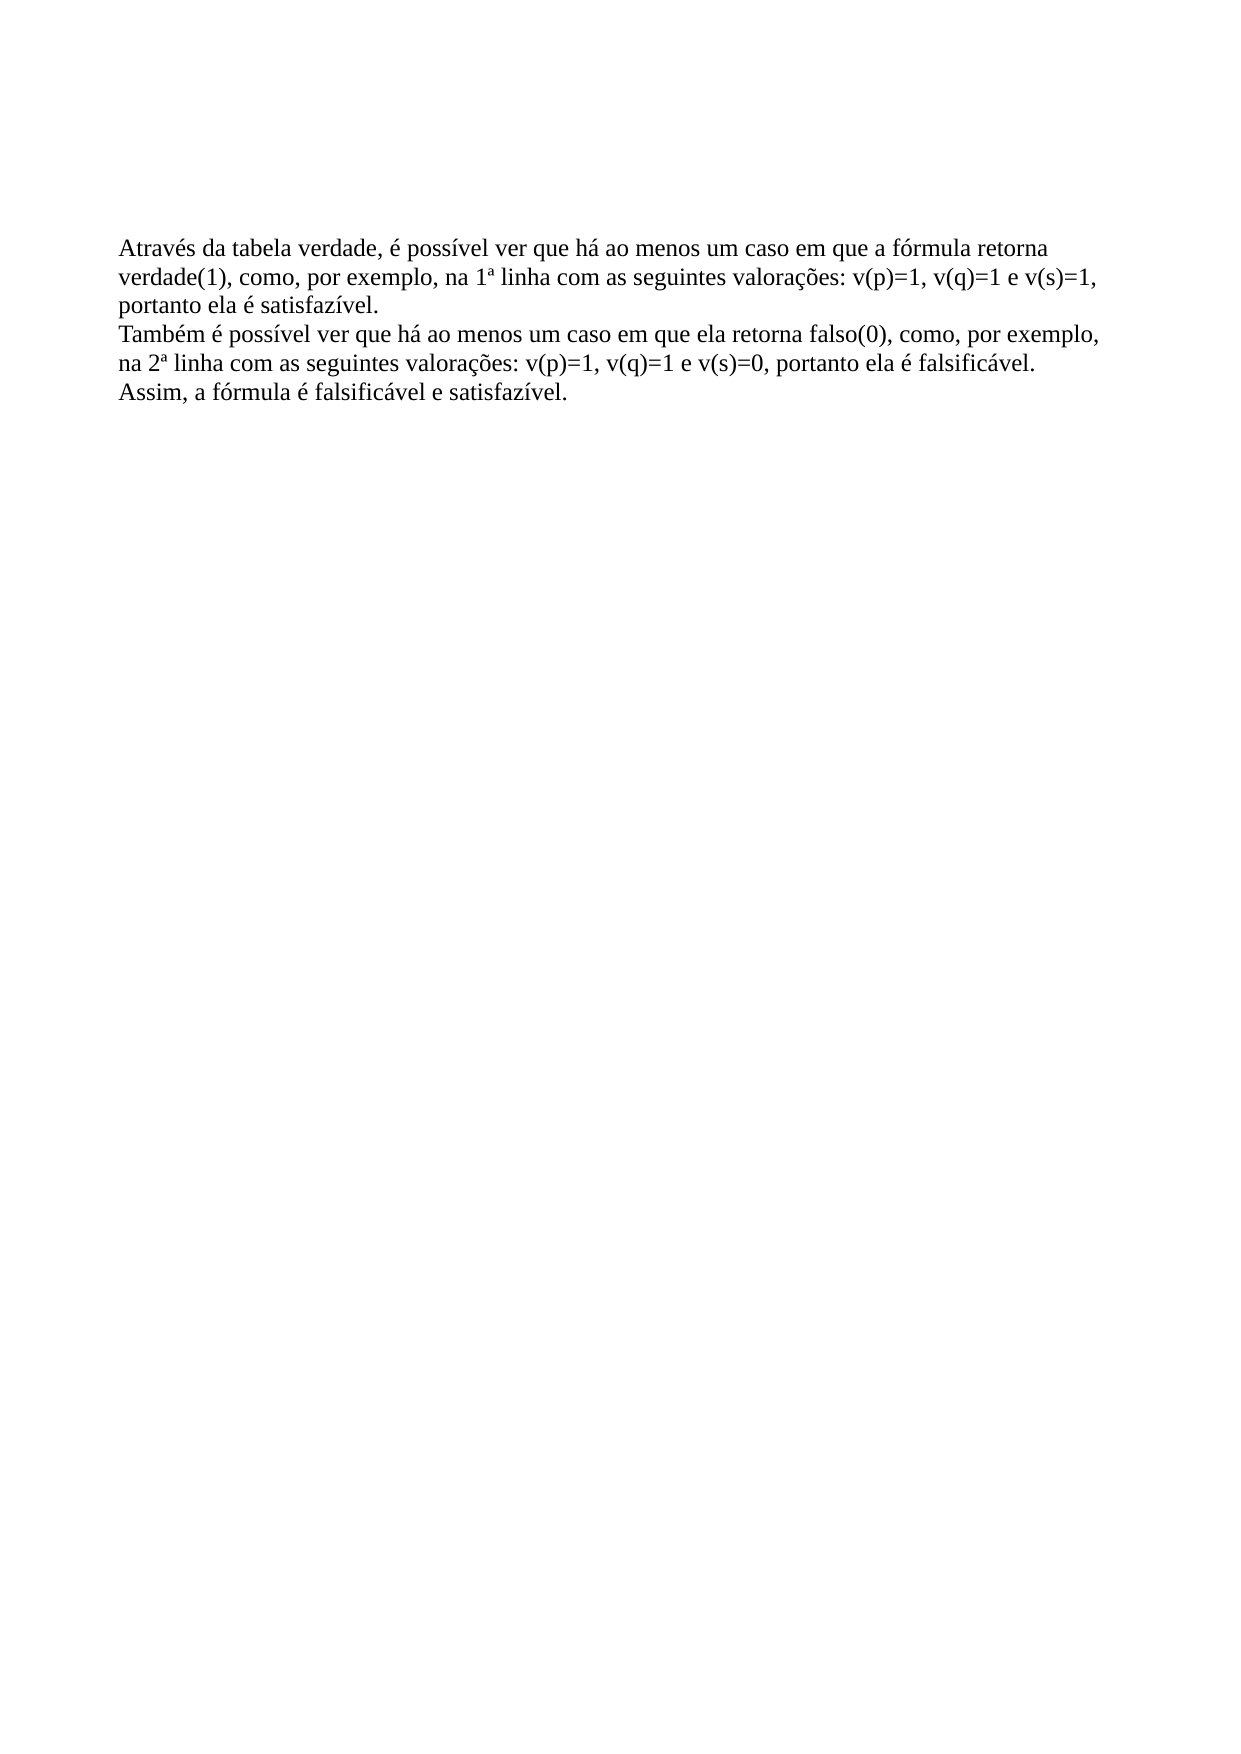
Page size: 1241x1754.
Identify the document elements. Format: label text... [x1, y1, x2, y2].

text Também é possível ver que há ao menos um caso em que ela retorna falso(0), como, por exemplo, na 2ª linha com as seguintes valorações: v(p)=1, v(q)=1 e v(s)=0, portanto ela é falsificável. [118, 319, 1122, 377]
text Através da tabela verdade, é possível ver que há ao menos um caso em que a fórmula retorna verdade(1), como, por exemplo, na 1ª linha com as seguintes valorações: v(p)=1, v(q)=1 e v(s)=1, portanto ela é satisfazível. [118, 233, 1122, 319]
text Assim, a fórmula é falsificável e satisfazível. [118, 377, 1122, 406]
